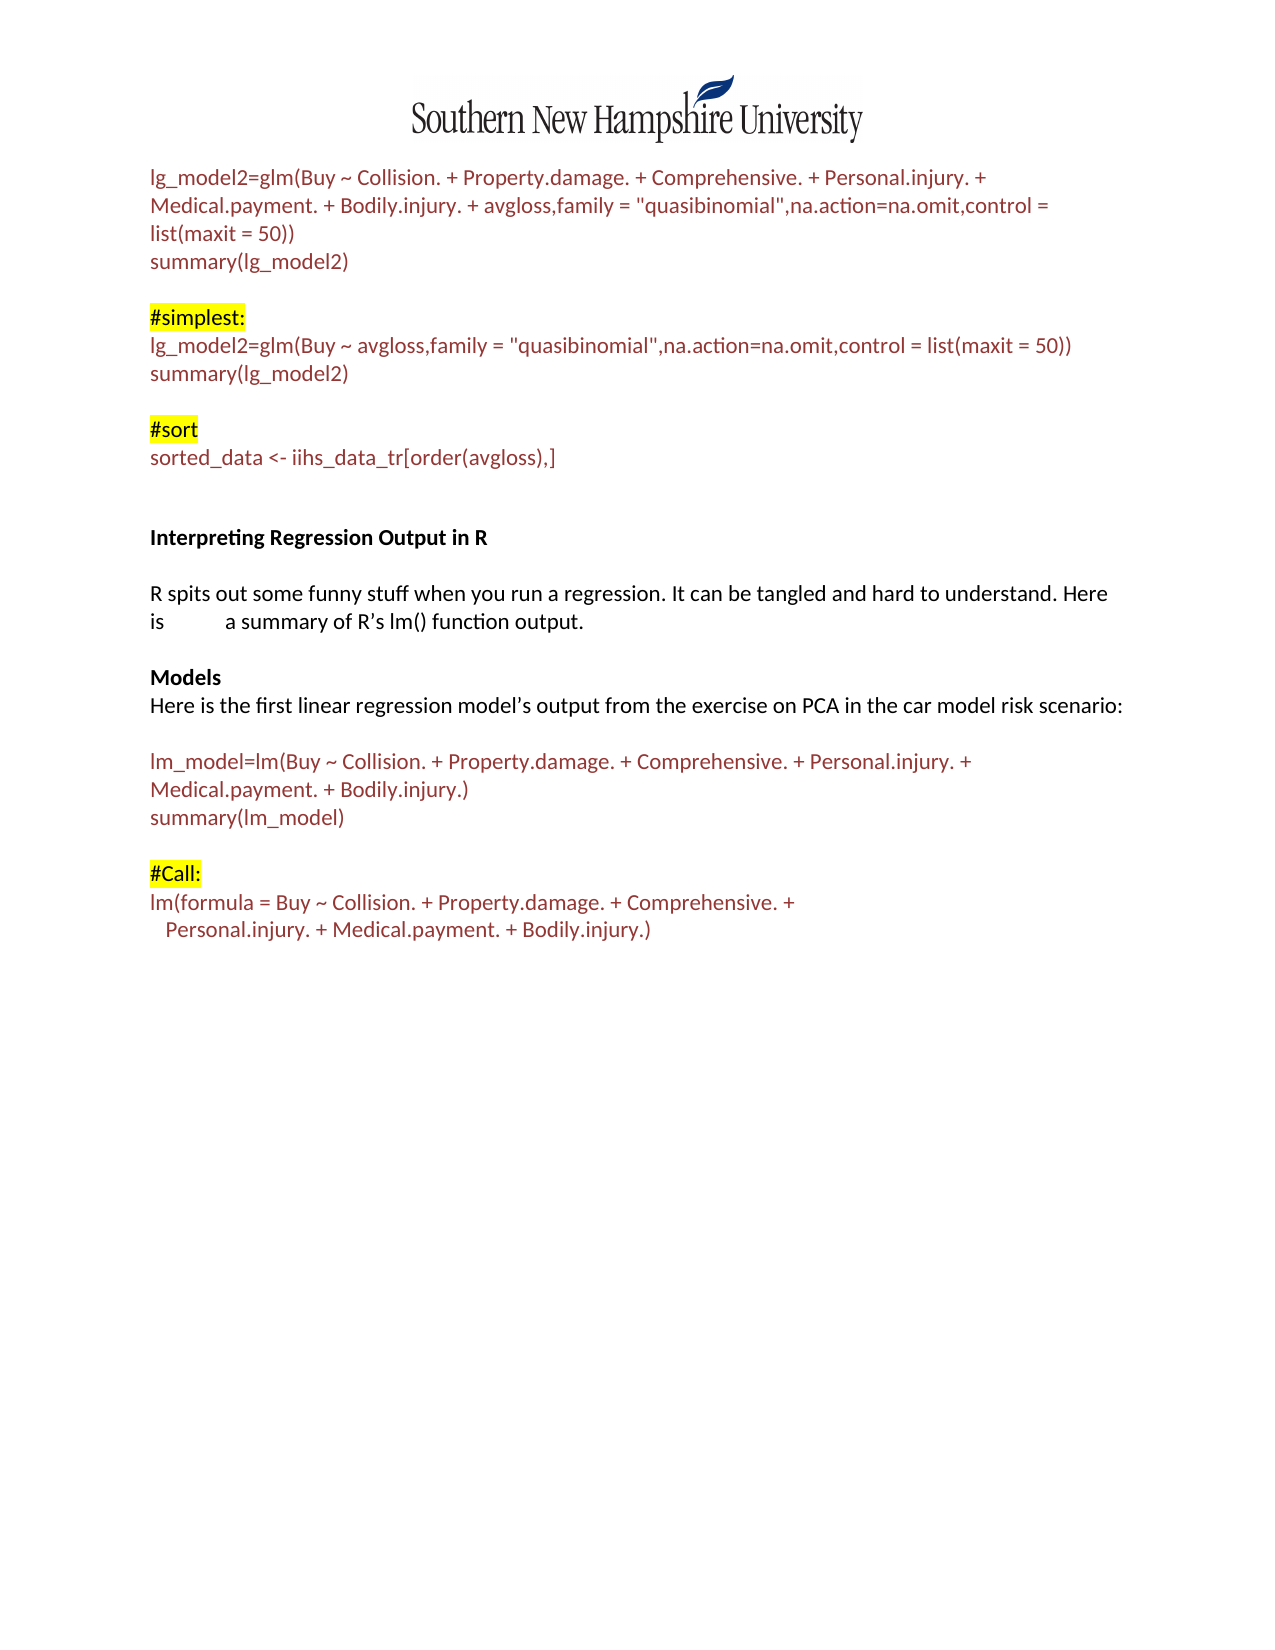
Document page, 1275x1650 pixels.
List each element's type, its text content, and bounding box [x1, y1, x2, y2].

text #Call: [150, 859, 1125, 888]
text Interpreting Regression Output in R [150, 523, 1125, 551]
text lm(formula = Buy ~ Collision. + Property.damage. + Comprehensive. + [150, 888, 1125, 916]
picture [412, 75, 863, 143]
text Here is the first linear regression model’s output from the exercise on PCA in the car model risk scenario: [150, 691, 1125, 719]
text lm_model=lm(Buy ~ Collision. + Property.damage. + Comprehensive. + Personal.injury. + Medical.payment. + Bodily.injury.) [150, 747, 1125, 803]
text Models [150, 663, 1125, 691]
text lg_model2=glm(Buy ~ Collision. + Property.damage. + Comprehensive. + Personal.injury. + Medical.payment. + Bodily.injury. + avgloss,family = "quasibinomial",na.action=na.omit,control = list(maxit = 50)) summary(lg_model2) #simplest: lg_model2=glm(Buy ~ avgloss,family = "quasibinomial",na.action=na.omit,control = list(maxit = 50)) summary(lg_model2) #sort sorted_data <- iihs_data_tr[order(avgloss),] [150, 163, 1125, 495]
text Personal.injury. + Medical.payment. + Bodily.injury.) [150, 916, 1125, 944]
text summary(lm_model) [150, 803, 1125, 832]
text R spits out some funny stuff when you run a regression. It can be tangled and hard to understand. Here is a summary of R’s lm() function output. [150, 579, 1125, 635]
